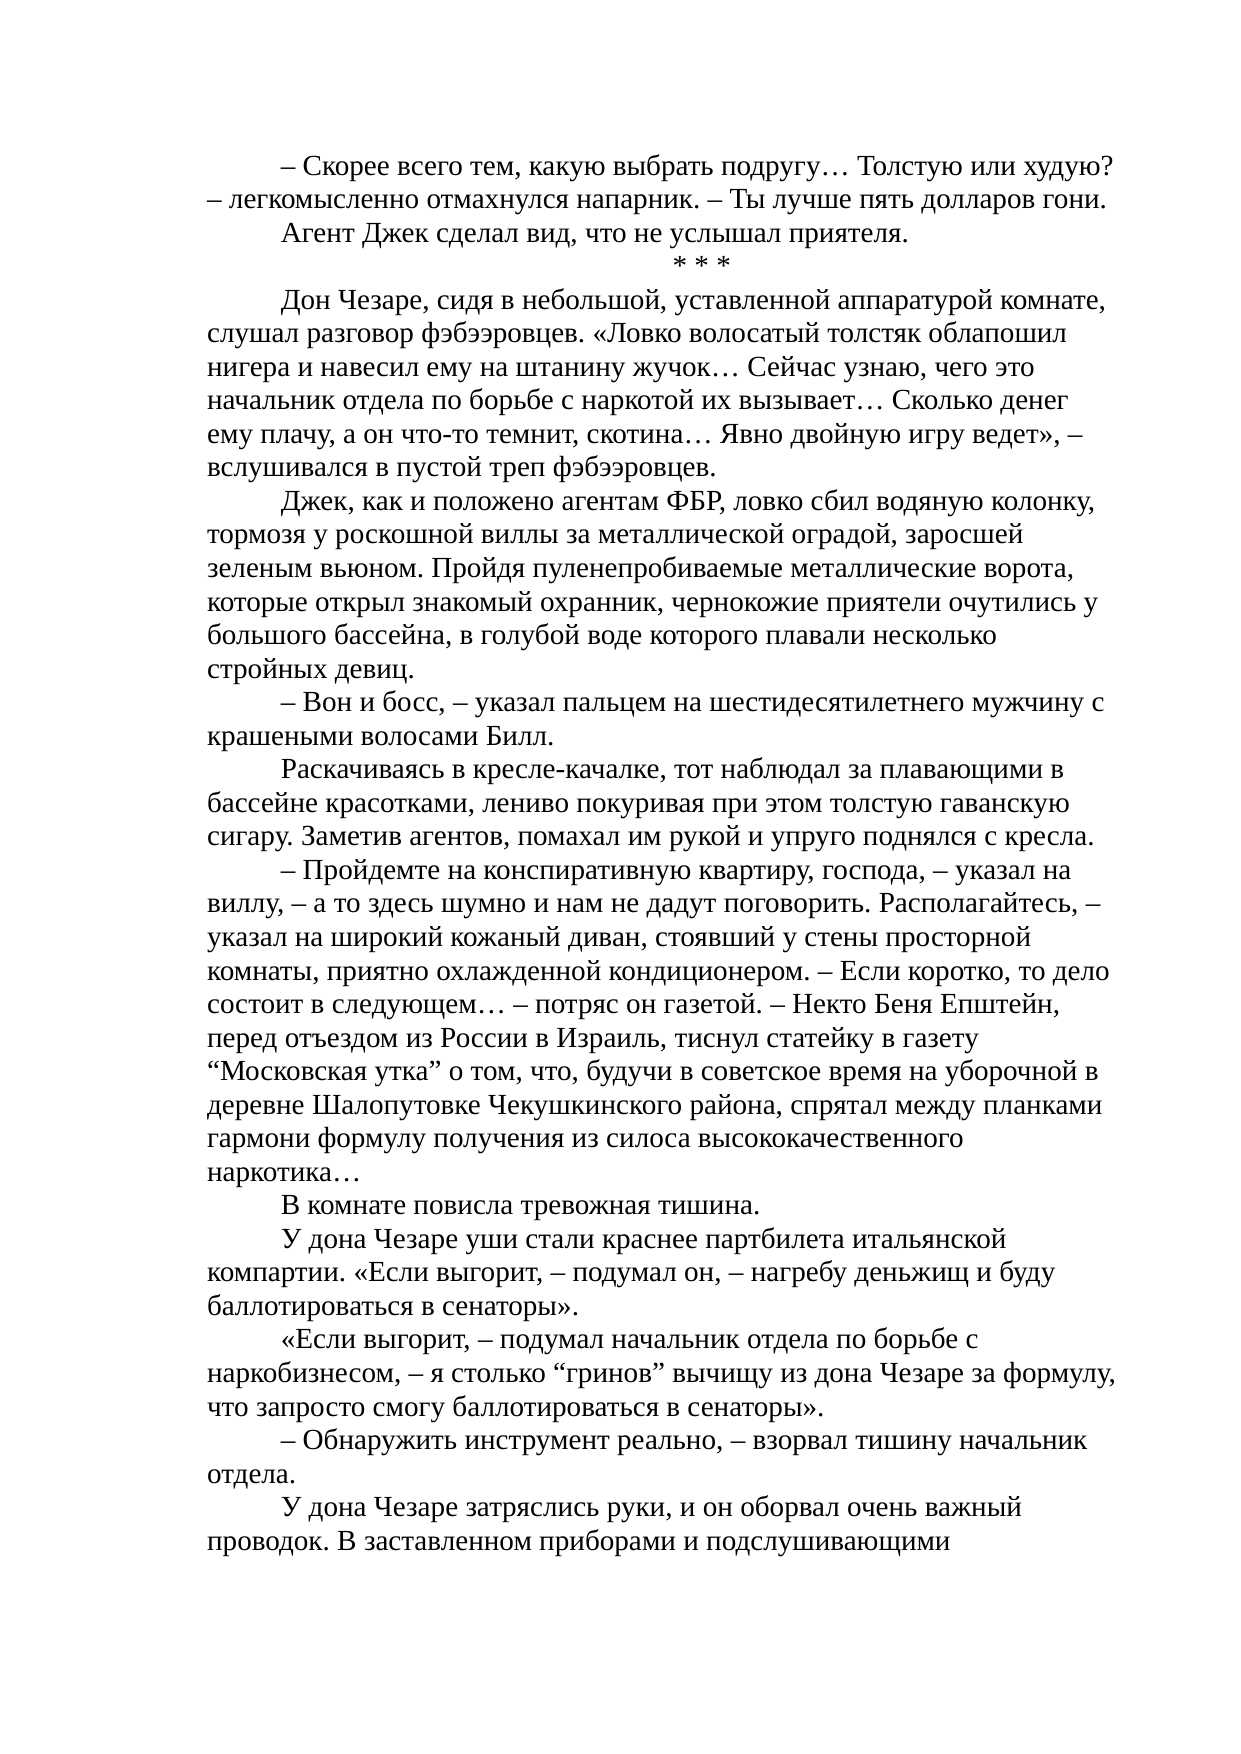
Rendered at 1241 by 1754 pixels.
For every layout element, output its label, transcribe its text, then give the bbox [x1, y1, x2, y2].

text – Вон и босс, – указал пальцем на шестидесятилетнего мужчину с крашеными волосами Билл. [207, 684, 1122, 751]
text У дона Чезаре затряслись руки, и он оборвал очень важный проводок. В заставленном приборами и подслушивающими [207, 1489, 1122, 1556]
text Агент Джек сделал вид, что не услышал приятеля. [207, 215, 1122, 248]
text – Пройдемте на конспиративную квартиру, господа, – указал на виллу, – а то здесь шумно и нам не дадут поговорить. Располагайтесь, – указал на широкий кожаный диван, стоявший у стены просторной комнаты, приятно охлажденной кондиционером. – Если коротко, то дело состоит в следующем… – потряс он газетой. – Некто Беня Епштейн, перед отъездом из России в Израиль, тиснул статейку в газету “Московская утка” о том, что, будучи в советское время на уборочной в деревне Шалопутовке Чекушкинского района, спрятал между планками гармони формулу получения из силоса высококачественного наркотика… [207, 852, 1122, 1187]
text – Скорее всего тем, какую выбрать подругу… Толстую или худую? – легкомысленно отмахнулся напарник. – Ты лучше пять долларов гони. [207, 148, 1122, 215]
text Джек, как и положено агентам ФБР, ловко сбил водяную колонку, тормозя у роскошной виллы за металлической оградой, заросшей зеленым вьюном. Пройдя пуленепробиваемые металлические ворота, которые открыл знакомый охранник, чернокожие приятели очутились у большого бассейна, в голубой воде которого плавали несколько стройных девиц. [207, 483, 1122, 684]
text Дон Чезаре, сидя в небольшой, уставленной аппаратурой комнате, слушал разговор фэбээровцев. «Ловко волосатый толстяк облапошил нигера и навесил ему на штанину жучок… Сейчас узнаю, чего это начальник отдела по борьбе с наркотой их вызывает… Сколько денег ему плачу, а он что-то темнит, скотина… Явно двойную игру ведет», – вслушивался в пустой треп фэбээровцев. [207, 282, 1122, 483]
text В комнате повисла тревожная тишина. [207, 1187, 1122, 1221]
text Раскачиваясь в кресле-качалке, тот наблюдал за плавающими в бассейне красотками, лениво покуривая при этом толстую гаванскую сигару. Заметив агентов, помахал им рукой и упруго поднялся с кресла. [207, 751, 1122, 852]
text «Если выгорит, – подумал начальник отдела по борьбе с наркобизнесом, – я столько “гринов” вычищу из дона Чезаре за формулу, что запросто смогу баллотироваться в сенаторы». [207, 1322, 1122, 1422]
text – Обнаружить инструмент реально, – взорвал тишину начальник отдела. [207, 1422, 1122, 1489]
text У дона Чезаре уши стали краснее партбилета итальянской компартии. «Если выгорит, – подумал он, – нагребу деньжищ и буду баллотироваться в сенаторы». [207, 1221, 1122, 1322]
subtitle * * * [207, 248, 1122, 282]
